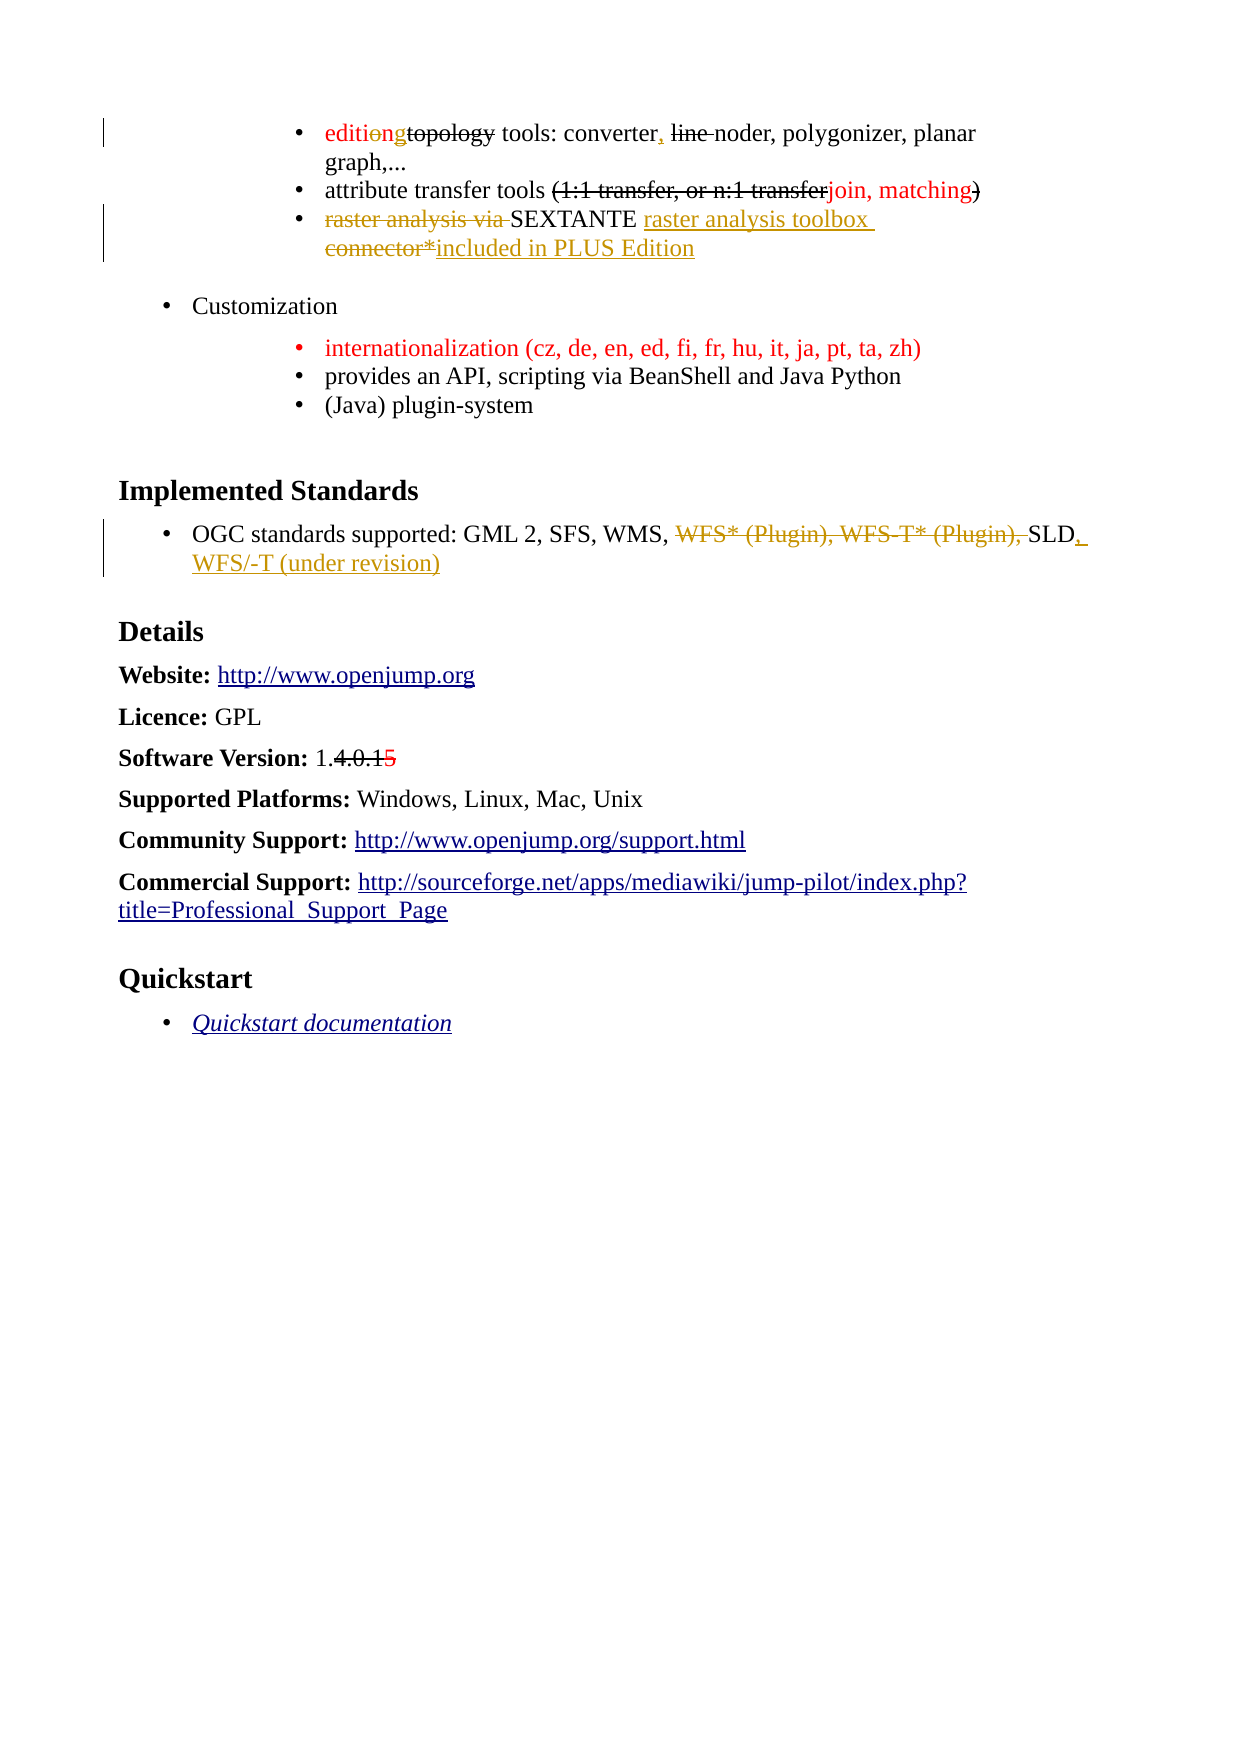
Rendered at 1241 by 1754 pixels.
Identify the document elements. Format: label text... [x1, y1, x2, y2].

subtitle Details [118, 614, 1122, 648]
text Website: http://www.openjump.org [118, 660, 1122, 689]
subtitle Quickstart [118, 962, 1122, 995]
subtitle Implemented Standards [118, 473, 1122, 507]
list internationalization (cz, de, en, ed, fi, fr, hu, it, ja, pt, ta, zh) [295, 333, 1063, 361]
text Software Version: 1.4.0.15 [118, 743, 1122, 772]
text Community Support: http://www.openjump.org/support.html [118, 825, 1122, 854]
list OGC standards supported: GML 2, SFS, WMS, SLD, WFS/-T (under revision) [162, 519, 1122, 577]
list editingtopology tools: converter, line noder, polygonizer, planar graph,... [295, 118, 1063, 176]
text Commercial Support: http://sourceforge.net/apps/mediawiki/jump-pilot/index.php?title=Professional_Support_Page [118, 867, 1122, 924]
list (Java) plugin-system [295, 390, 1063, 419]
list Quickstart documentation [162, 1008, 1122, 1036]
list provides an API, scripting via BeanShell and Java Python [295, 361, 1063, 390]
list attribute transfer tools (1:1 transfer, or n:1 transferjoin, matching) [295, 176, 1063, 204]
list SEXTANTE raster analysis toolbox included in PLUS Edition [295, 204, 1063, 262]
list Customization [162, 291, 1122, 320]
text Licence: GPL [118, 702, 1122, 730]
text Supported Platforms: Windows, Linux, Mac, Unix [118, 784, 1122, 813]
